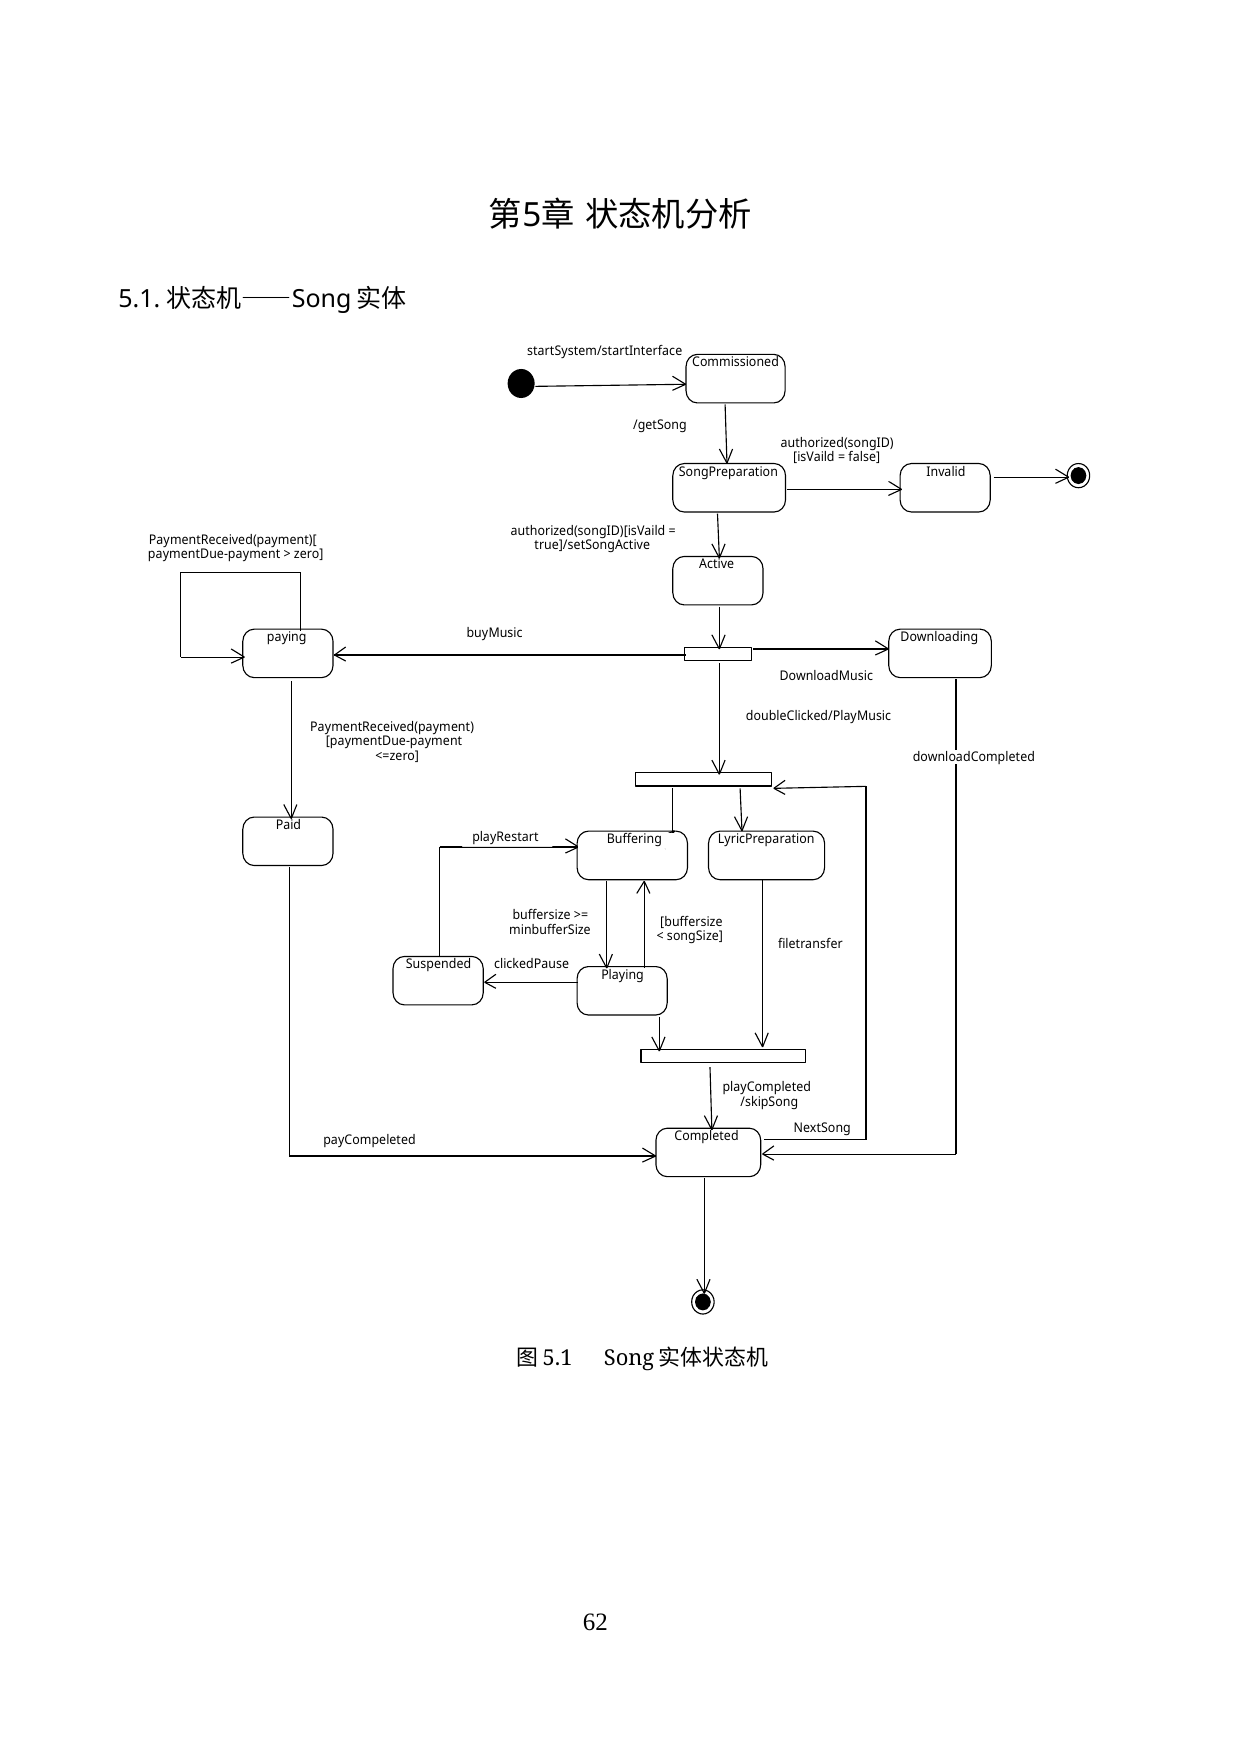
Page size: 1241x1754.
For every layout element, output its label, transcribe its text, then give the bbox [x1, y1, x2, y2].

subtitle 状态机——Song实体 [118, 278, 1122, 314]
subtitle 状态机分析 [118, 188, 1122, 236]
text 图5.1 Song实体状态机 [118, 328, 1122, 1372]
